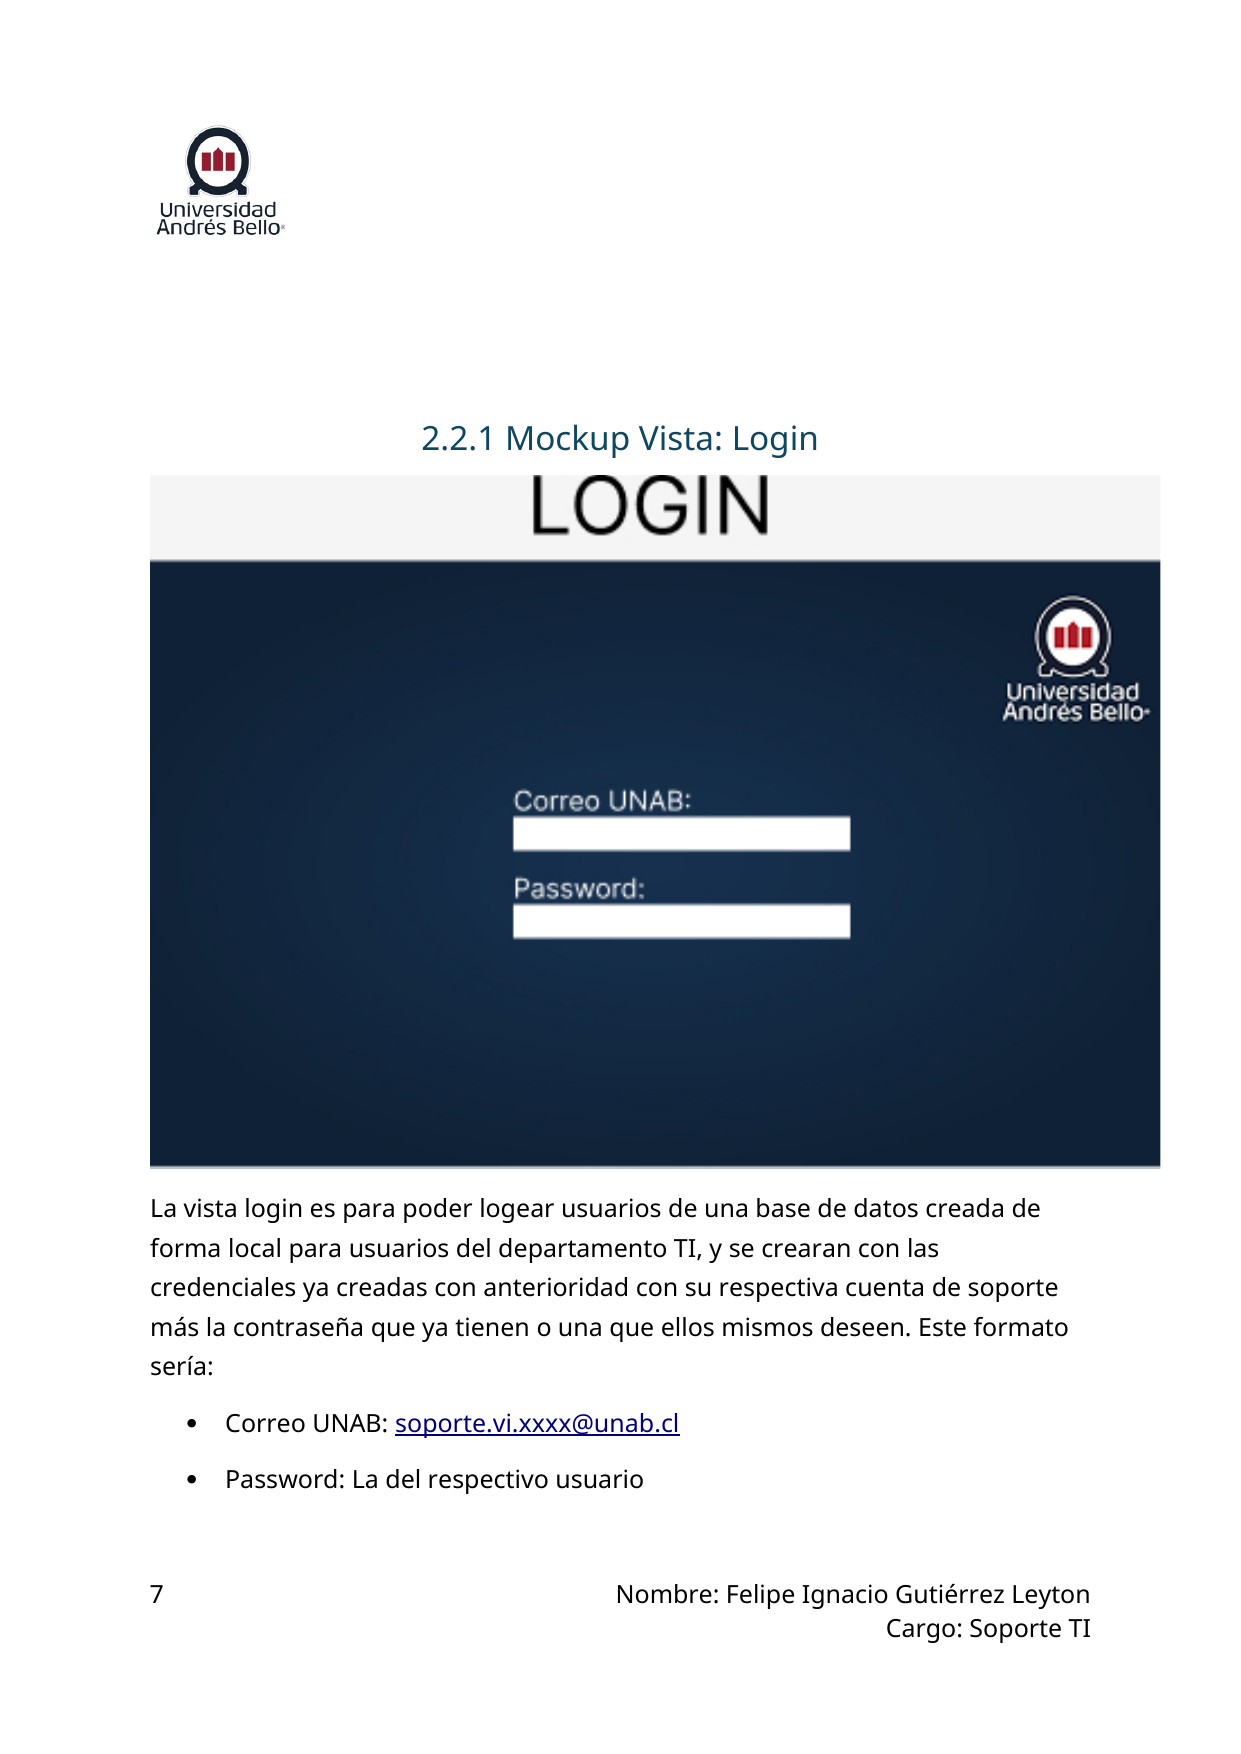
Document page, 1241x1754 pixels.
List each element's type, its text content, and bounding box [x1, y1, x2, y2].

subtitle 2.2.1 Mockup Vista: Login [150, 414, 1090, 460]
text La vista login es para poder logear usuarios de una base de datos creada de forma local para usuarios del departamento TI, y se crearan con las credenciales ya creadas con anterioridad con su respectiva cuenta de soporte más la contraseña que ya tienen o una que ellos mismos deseen. Este formato sería: [150, 1191, 1090, 1383]
list Correo UNAB: soporte.vi.xxxx@unab.cl [187, 1405, 1090, 1439]
list Password: La del respectivo usuario [187, 1461, 1090, 1495]
